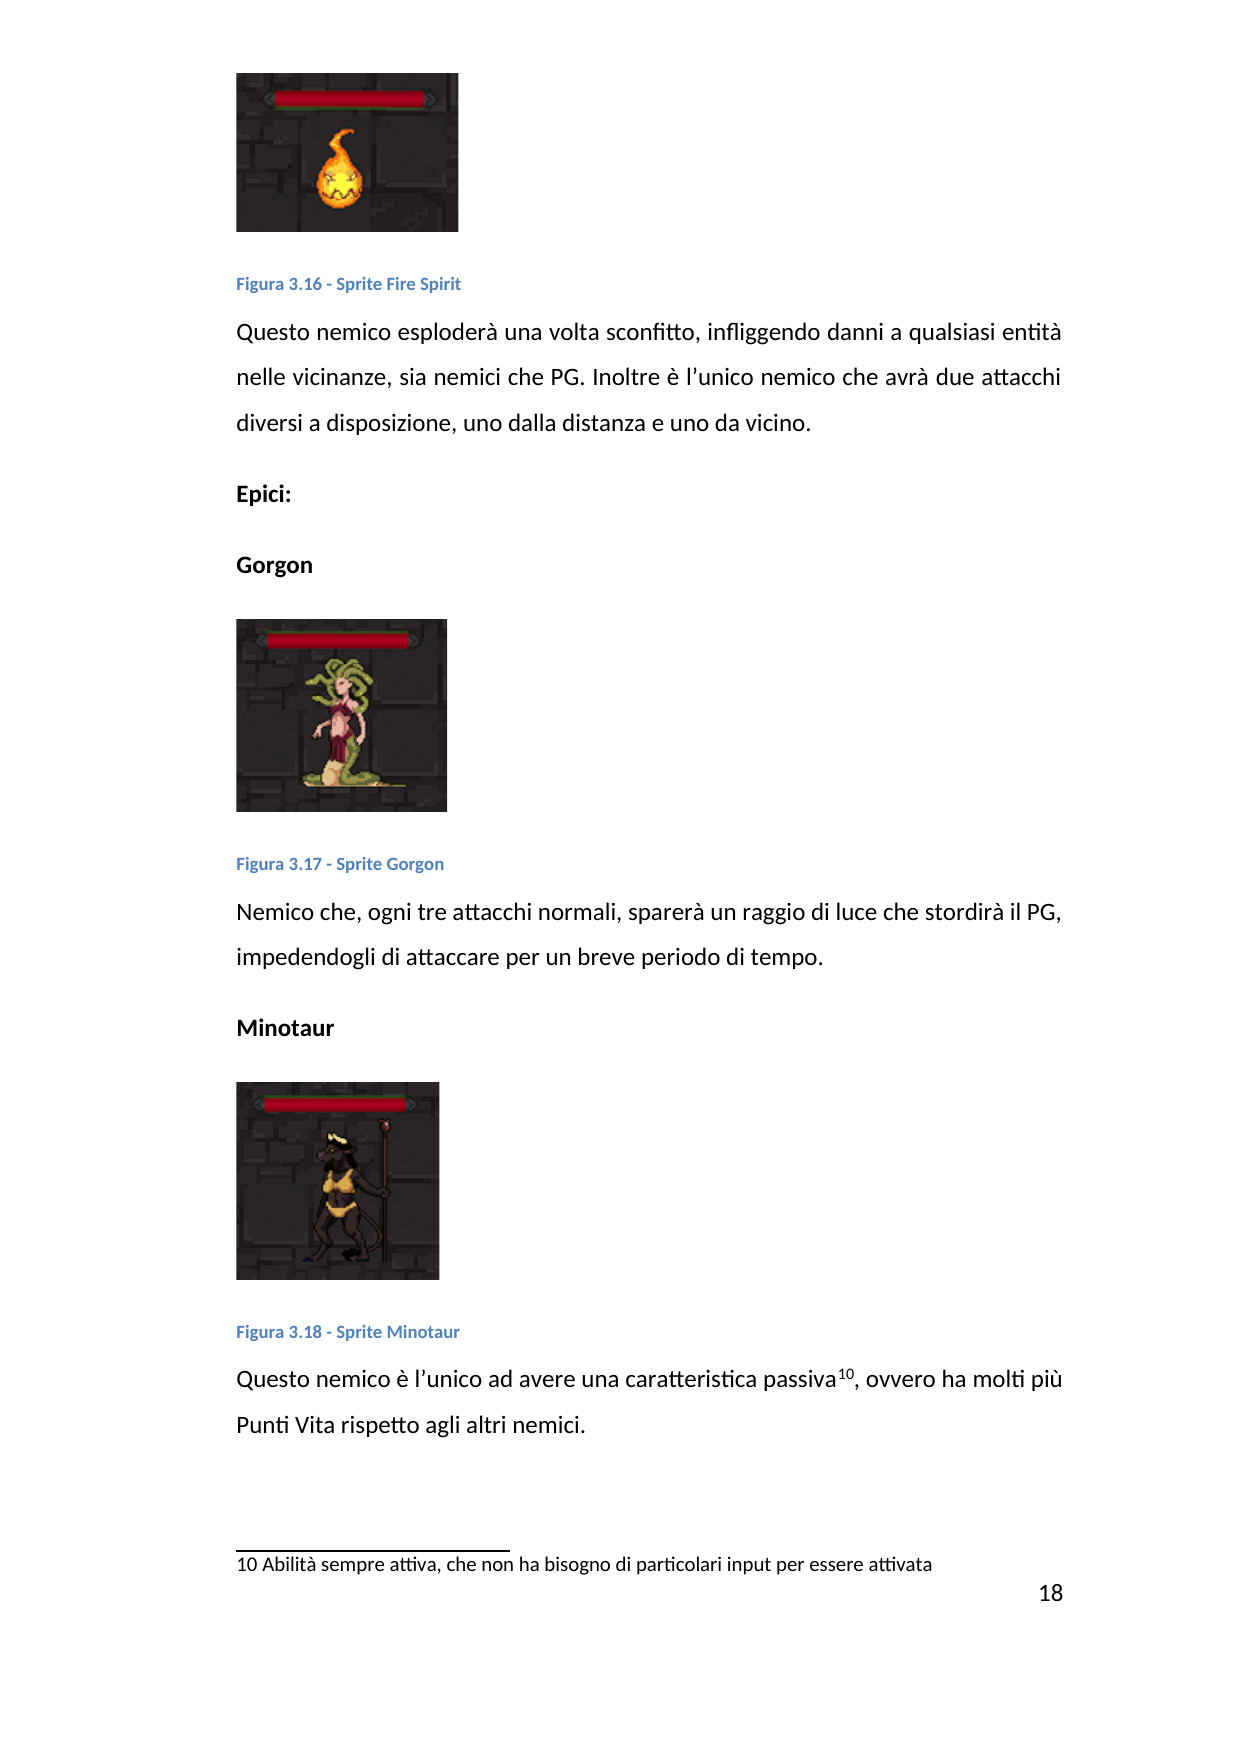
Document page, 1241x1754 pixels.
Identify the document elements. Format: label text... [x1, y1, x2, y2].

text Figura 3.18 - Sprite Minotaur [236, 1320, 1063, 1343]
text Minotaur [236, 1012, 1063, 1043]
text Questo nemico esploderà una volta sconfitto, infliggendo danni a qualsiasi entità nelle vicinanze, sia nemici che PG. Inoltre è l’unico nemico che avrà due attacchi diversi a disposizione, uno dalla distanza e uno da vicino. [236, 316, 1063, 438]
text Epici: [236, 478, 1063, 508]
text Nemico che, ogni tre attacchi normali, sparerà un raggio di luce che stordirà il PG, impedendogli di attaccare per un breve periodo di tempo. [236, 896, 1063, 972]
text Abilità sempre attiva, che non ha bisogno di particolari input per essere attivata [236, 1551, 1063, 1577]
text Gorgon [236, 549, 1063, 579]
text Questo nemico è l’unico ad avere una caratteristica passiva, ovvero ha molti più Punti Vita rispetto agli altri nemici. [236, 1364, 1063, 1440]
text Figura 3.16 - Sprite Fire Spirit [236, 272, 1063, 295]
text Figura 3.17 - Sprite Gorgon [236, 852, 1063, 875]
